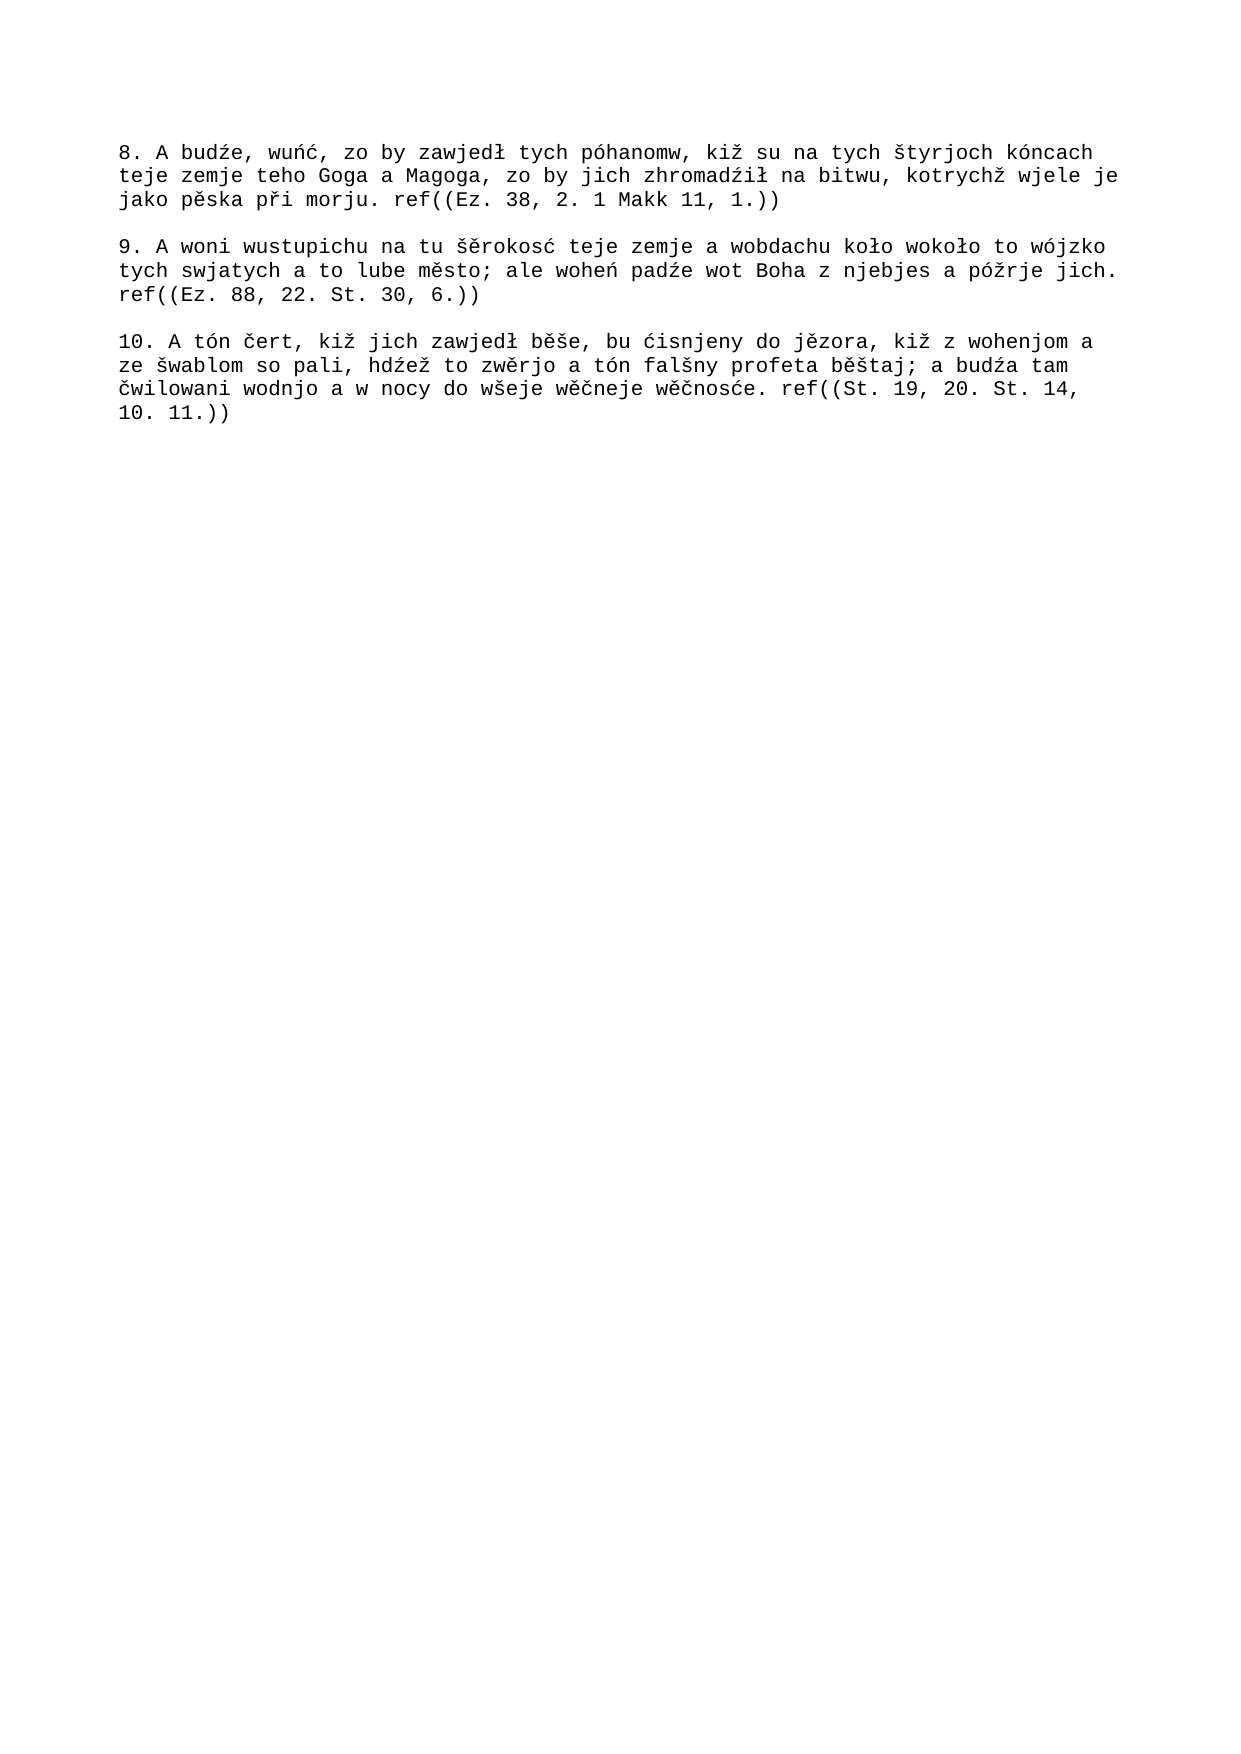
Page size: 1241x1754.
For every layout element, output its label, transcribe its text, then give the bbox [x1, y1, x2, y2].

text 10. A tón čert, kiž jich zawjedł běše, bu ćisnjeny do jězora, kiž z wohenjom a ze šwablom so pali, hdźež to zwěrjo a tón falšny profeta běštaj; a budźa tam čwilowani wodnjo a w nocy do wšeje wěčneje wěčnosće. ref((St. 19, 20. St. 14, 10. 11.)) [118, 331, 1122, 426]
text 9. A woni wustupichu na tu šěrokosć teje zemje a wobdachu koło wokoło to wójzko tych swjatych a to lube město; ale woheń padźe wot Boha z njebjes a póžrje jich. ref((Ez. 88, 22. St. 30, 6.)) [118, 236, 1122, 307]
text 8. A budźe, wuńć, zo by zawjedł tych póhanomw, kiž su na tych štyrjoch kóncach teje zemje teho Goga a Magoga, zo by jich zhromadźił na bitwu, kotrychž wjele je jako pěska při morju. ref((Ez. 38, 2. 1 Makk 11, 1.)) [118, 142, 1122, 213]
